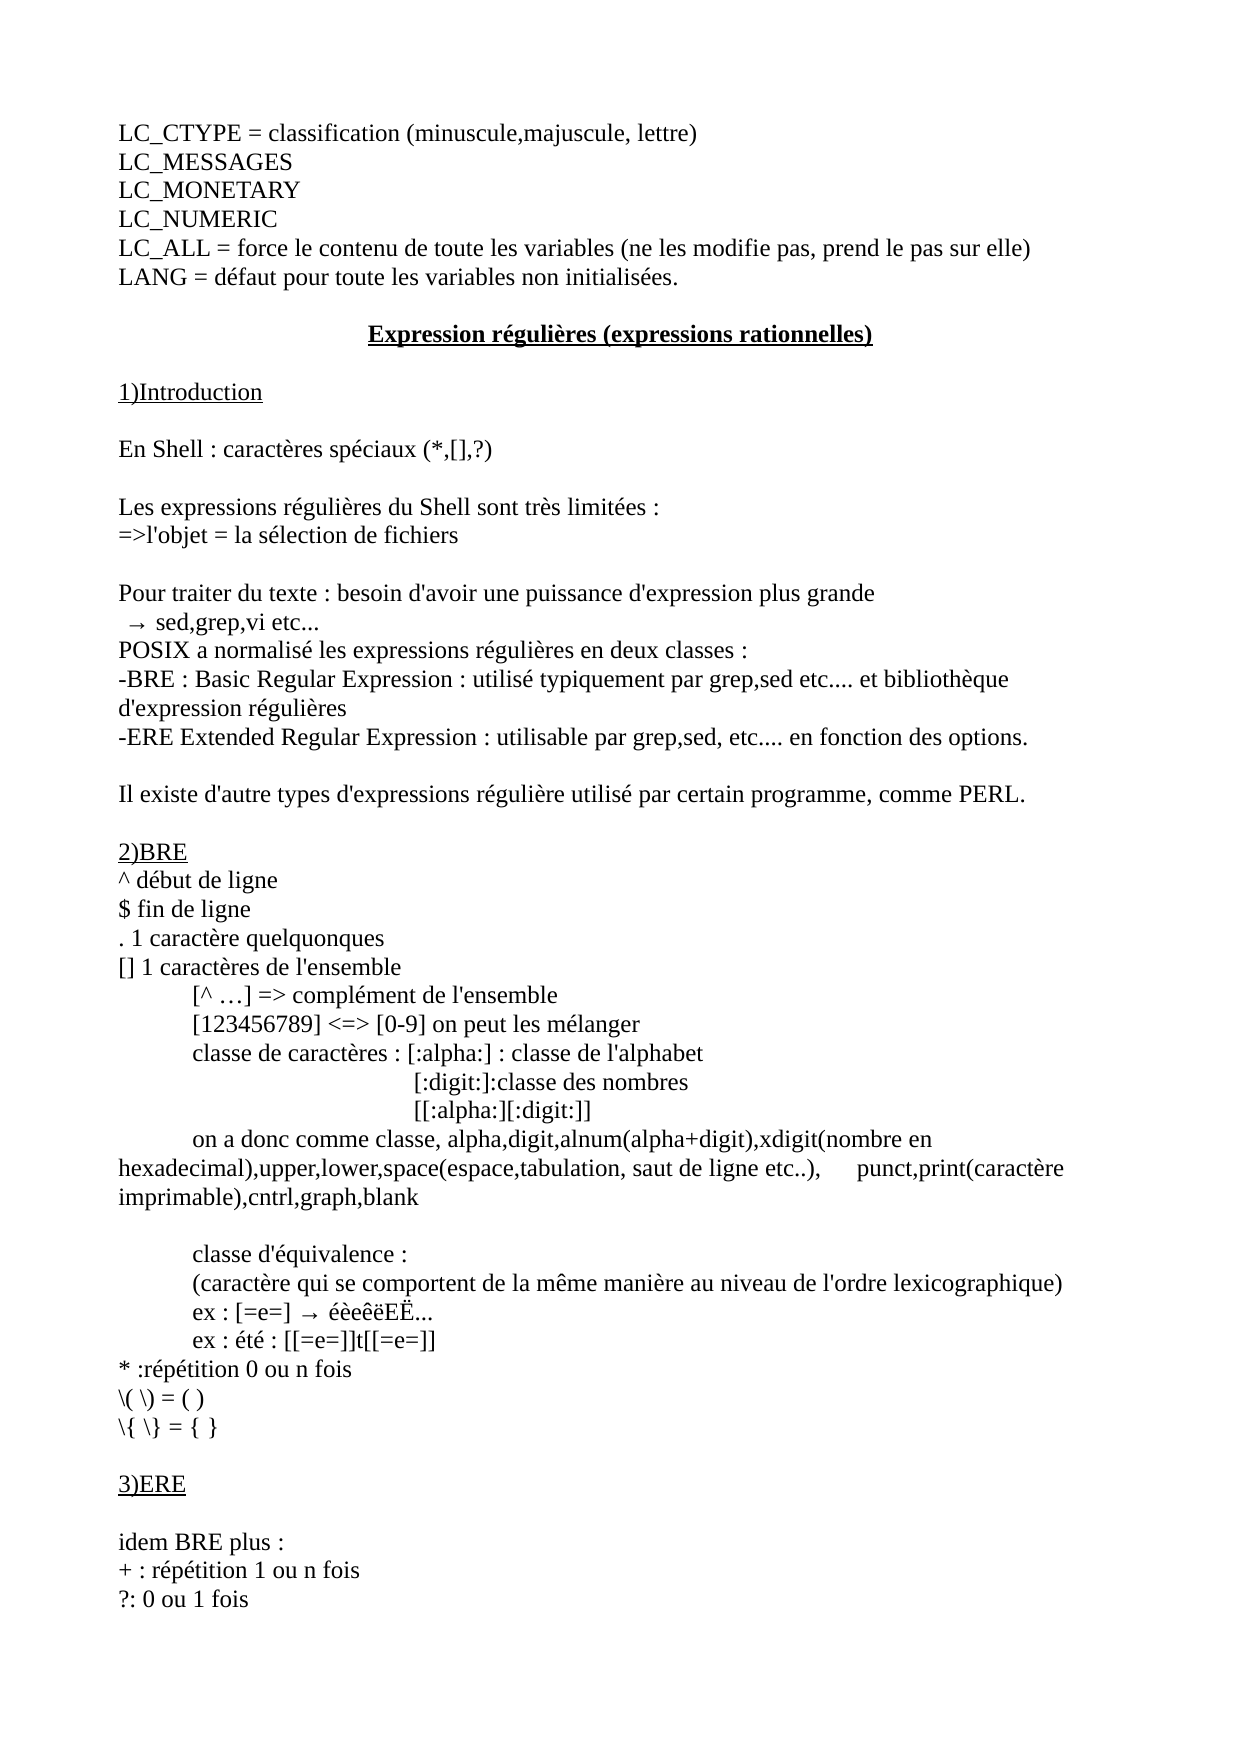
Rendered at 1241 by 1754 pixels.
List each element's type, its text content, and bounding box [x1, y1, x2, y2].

text ex : été : [[=e=]]t[[=e=]] [118, 1326, 1122, 1354]
text [^ …] => complément de l'ensemble [118, 981, 1122, 1009]
text -BRE : Basic Regular Expression : utilisé typiquement par grep,sed etc.... et bibliothèque d'expression régulières [118, 664, 1122, 722]
text -ERE Extended Regular Expression : utilisable par grep,sed, etc.... en fonction des options. [118, 722, 1122, 751]
text LC_MONETARY [118, 176, 1122, 204]
text → sed,grep,vi etc... [118, 607, 1122, 636]
text (caractère qui se comportent de la même manière au niveau de l'ordre lexicographique) [118, 1268, 1122, 1297]
text \( \) = ( ) [118, 1383, 1122, 1412]
text POSIX a normalisé les expressions régulières en deux classes : [118, 636, 1122, 664]
text classe de caractères : [:alpha:] : classe de l'alphabet [118, 1038, 1122, 1067]
text LC_ALL = force le contenu de toute les variables (ne les modifie pas, prend le pas sur elle) [118, 233, 1122, 262]
text 1)Introduction [118, 377, 1122, 406]
text . 1 caractère quelquonques [118, 923, 1122, 952]
text ^ début de ligne [118, 866, 1122, 894]
text [] 1 caractères de l'ensemble [118, 952, 1122, 981]
text + : répétition 1 ou n fois [118, 1556, 1122, 1584]
text idem BRE plus : [118, 1527, 1122, 1556]
text on a donc comme classe, alpha,digit,alnum(alpha+digit),xdigit(nombre en hexadecimal),upper,lower,space(espace,tabulation, saut de ligne etc..), punct,print(caractère imprimable),cntrl,graph,blank [118, 1124, 1122, 1211]
text classe d'équivalence : [118, 1239, 1122, 1268]
text Expression régulières (expressions rationnelles) [118, 319, 1122, 348]
text [:digit:]:classe des nombres [118, 1067, 1122, 1096]
text \{ \} = { } [118, 1412, 1122, 1441]
text Les expressions régulières du Shell sont très limitées : [118, 492, 1122, 521]
text LC_MESSAGES [118, 147, 1122, 176]
text 3)ERE [118, 1469, 1122, 1498]
text LC_CTYPE = classification (minuscule,majuscule, lettre) [118, 118, 1122, 147]
text LANG = défaut pour toute les variables non initialisées. [118, 262, 1122, 291]
text 2)BRE [118, 837, 1122, 866]
text [123456789] <=> [0-9] on peut les mélanger [118, 1009, 1122, 1038]
text $ fin de ligne [118, 894, 1122, 923]
text =>l'objet = la sélection de fichiers [118, 521, 1122, 549]
text ex : [=e=] → éèeêëEË... [118, 1297, 1122, 1326]
text Pour traiter du texte : besoin d'avoir une puissance d'expression plus grande [118, 578, 1122, 607]
text * :répétition 0 ou n fois [118, 1354, 1122, 1383]
text ?: 0 ou 1 fois [118, 1584, 1122, 1613]
text Il existe d'autre types d'expressions régulière utilisé par certain programme, comme PERL. [118, 779, 1122, 808]
text LC_NUMERIC [118, 204, 1122, 233]
text En Shell : caractères spéciaux (*,[],?) [118, 434, 1122, 463]
text [[:alpha:][:digit:]] [118, 1096, 1122, 1124]
